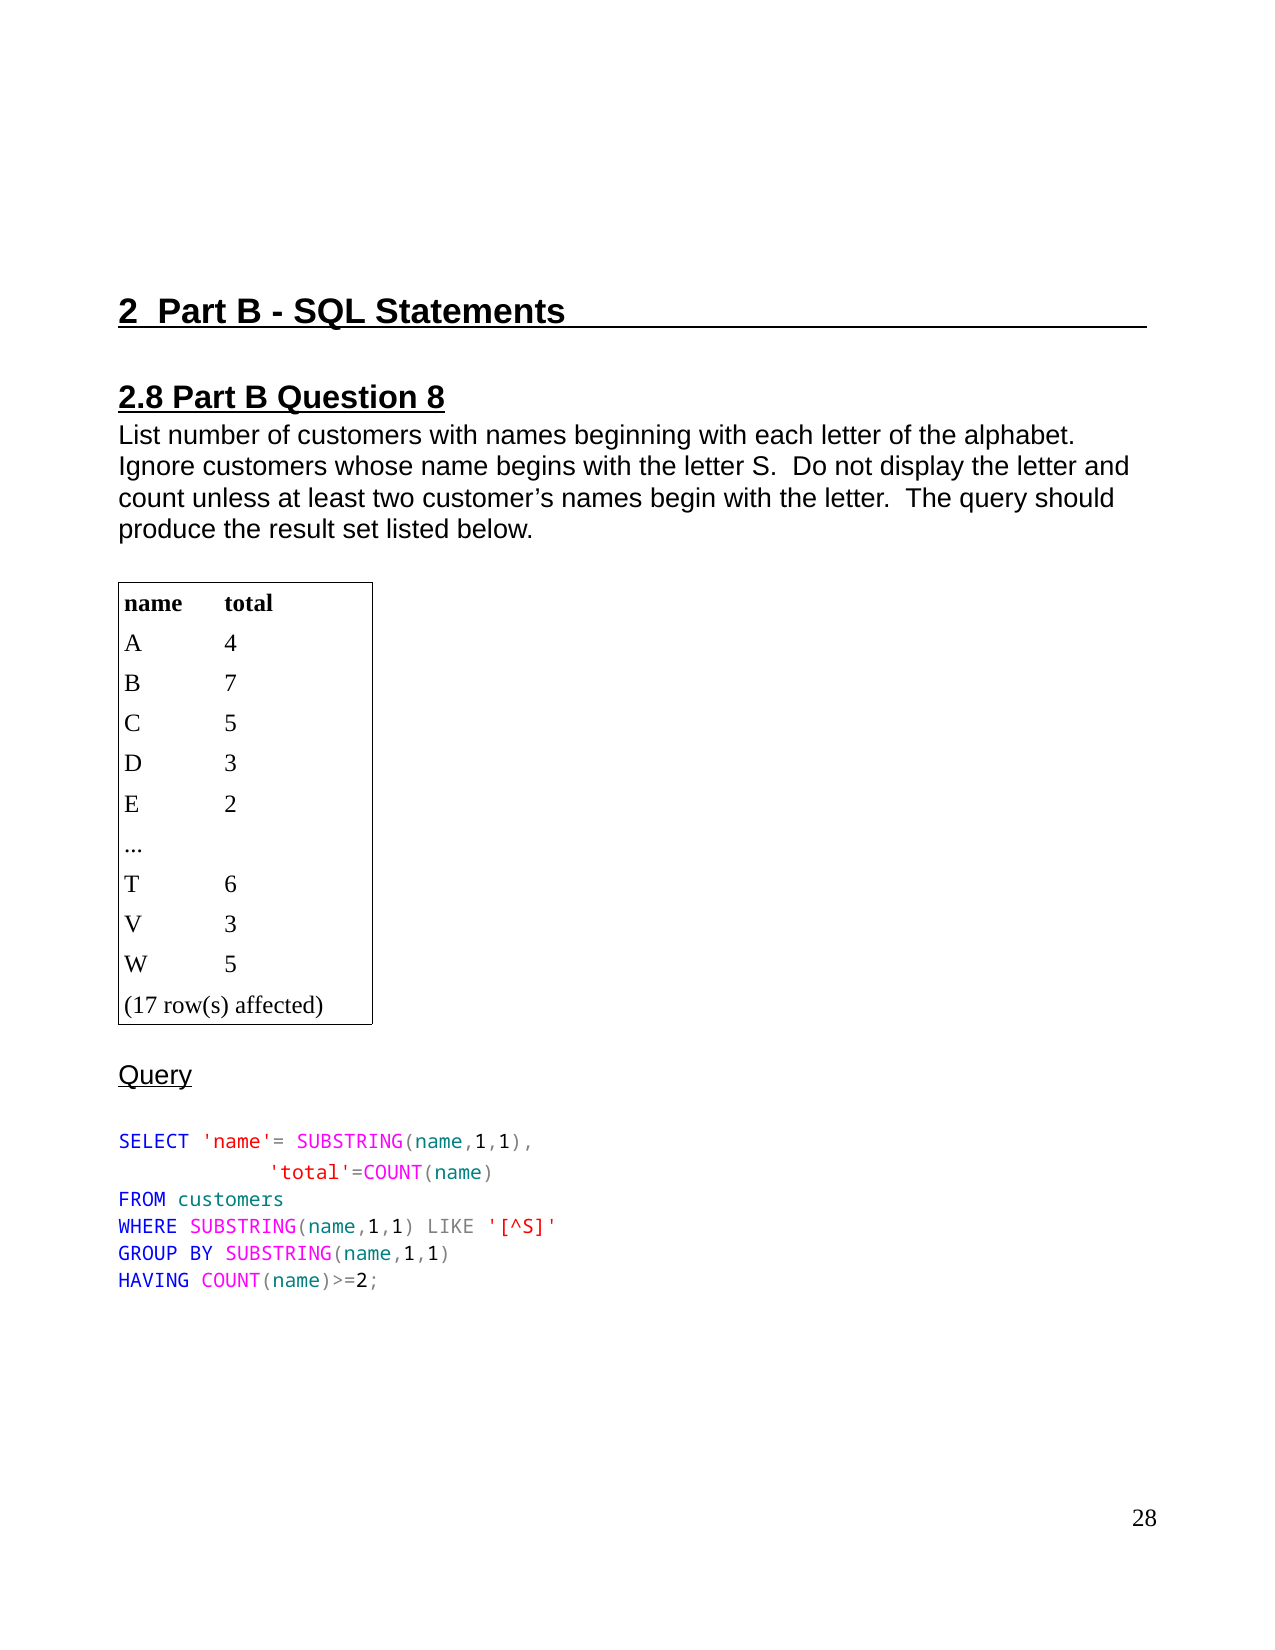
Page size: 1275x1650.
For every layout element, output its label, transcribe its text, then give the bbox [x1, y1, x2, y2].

table_cell D [119, 743, 218, 783]
table_cell 2 [219, 783, 372, 823]
text Query [118, 1059, 1157, 1090]
table_cell B [119, 662, 218, 702]
table_cell 7 [219, 662, 372, 702]
table_cell C [119, 703, 218, 743]
table_cell 5 [219, 944, 372, 984]
text 2.8 Part B Question 8 [118, 378, 1157, 416]
text 'total'=COUNT(name) [118, 1158, 1157, 1185]
table_cell 5 [219, 703, 372, 743]
table_cell W [119, 944, 218, 984]
text List number of customers with names beginning with each letter of the alphabet. Ignore customers whose name begins with the letter S. Do not display the letter and count unless at least two customer’s names begin with the letter. The query should produce the result set listed below. [118, 419, 1157, 544]
table_cell 3 [219, 904, 372, 944]
table_cell 3 [219, 743, 372, 783]
text WHERE SUBSTRING(name,1,1) LIKE '[^S]' [118, 1212, 1157, 1239]
text 2 Part B - SQL Statements [118, 291, 1157, 331]
table_cell ... [119, 823, 372, 863]
table_cell (17 row(s) affected) [119, 984, 372, 1024]
text HAVING COUNT(name)>=2; [118, 1266, 1157, 1293]
table_cell 6 [219, 863, 372, 903]
table_header total [219, 583, 372, 622]
table_cell A [119, 622, 218, 662]
text FROM customers [118, 1185, 1157, 1212]
text SELECT 'name'= SUBSTRING(name,1,1), [118, 1128, 1157, 1155]
table_header name [119, 583, 218, 622]
text GROUP BY SUBSTRING(name,1,1) [118, 1239, 1157, 1266]
table_cell V [119, 904, 218, 944]
table_cell E [119, 783, 218, 823]
table_cell T [119, 863, 218, 903]
table_cell 4 [219, 622, 372, 662]
